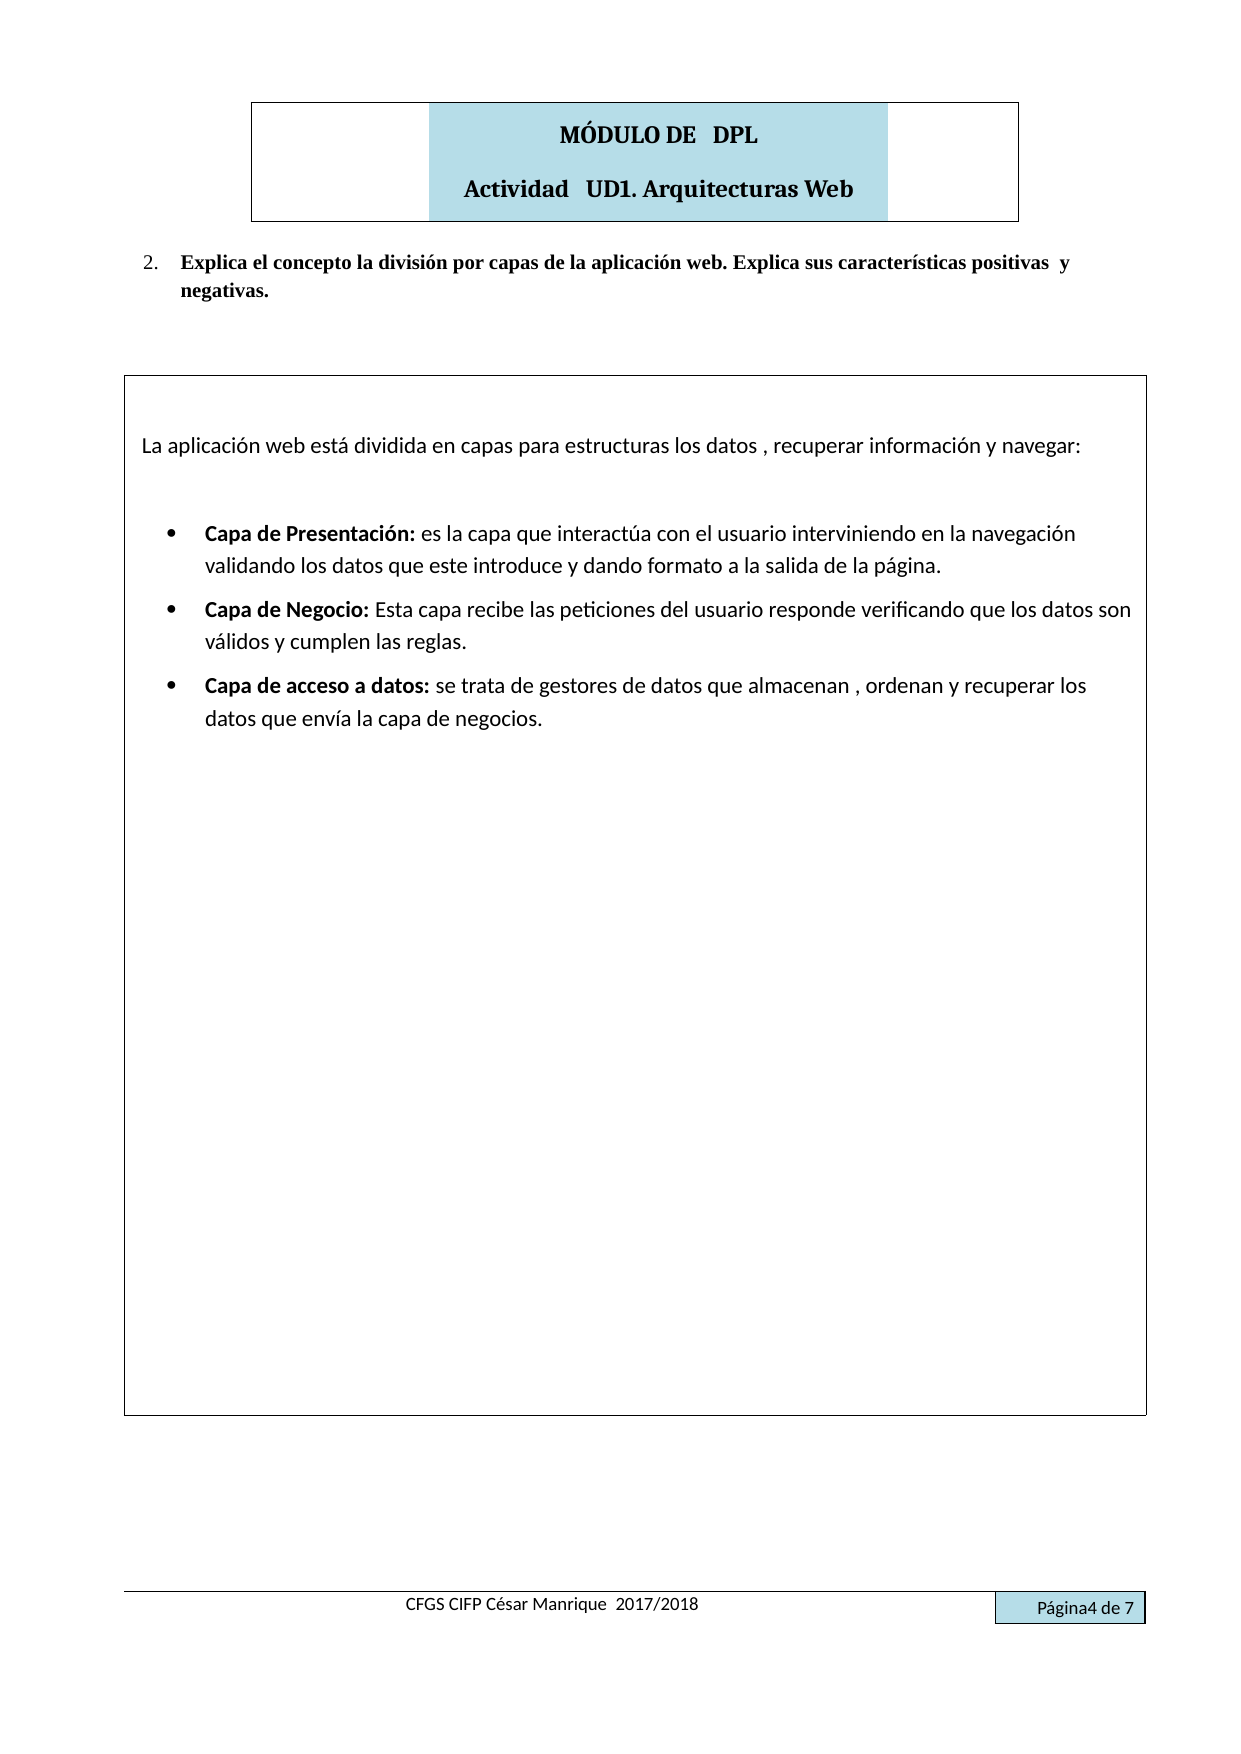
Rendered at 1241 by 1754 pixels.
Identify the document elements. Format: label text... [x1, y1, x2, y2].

table_header La aplicación web está dividida en capas para estructuras los datos , recuperar información y navegar: Capa de Presentación: es la capa que interactúa con el usuario interviniendo en la navegación validando los datos que este introduce y dando formato a la salida de la página. Capa de Negocio: Esta capa recibe las peticiones del usuario responde verificando que los datos son válidos y cumplen las reglas. Capa de acceso a datos: se trata de gestores de datos que almacenan , ordenan y recuperar los datos que envía la capa de negocios. [125, 376, 1146, 1414]
list Explica el concepto la división por capas de la aplicación web. Explica sus características positivas y negativas. [143, 250, 1146, 302]
